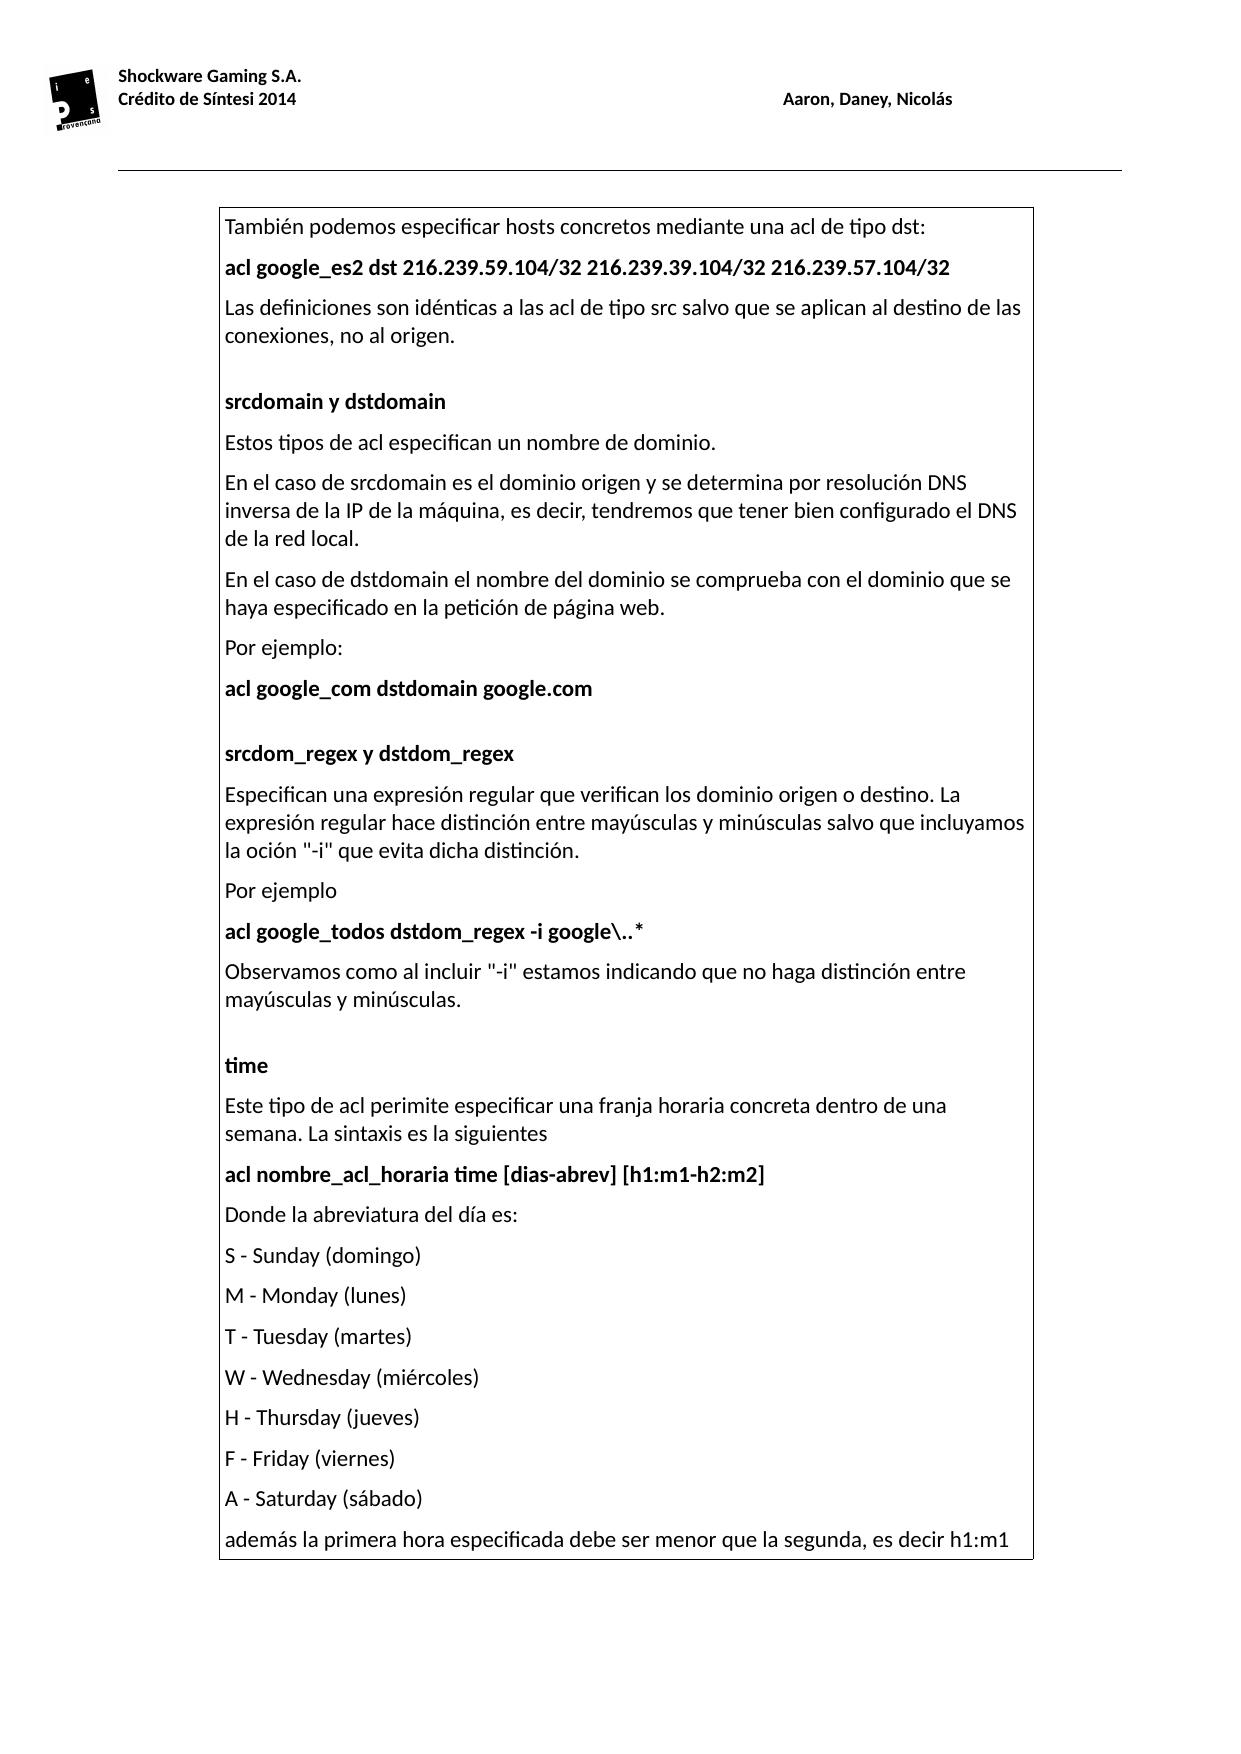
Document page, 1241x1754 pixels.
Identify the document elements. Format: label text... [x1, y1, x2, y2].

table_cell También podemos especificar hosts concretos mediante una acl de tipo dst: acl google_es2 dst 216.239.59.104/32 216.239.39.104/32 216.239.57.104/32 Las definiciones son idénticas a las acl de tipo src salvo que se aplican al destino de las conexiones, no al origen. srcdomain y dstdomain Estos tipos de acl especifican un nombre de dominio. En el caso de srcdomain es el dominio origen y se determina por resolución DNS inversa de la IP de la máquina, es decir, tendremos que tener bien configurado el DNS de la red local. En el caso de dstdomain el nombre del dominio se comprueba con el dominio que se haya especificado en la petición de página web. Por ejemplo: acl google_com dstdomain google.com srcdom_regex y dstdom_regex Especifican una expresión regular que verifican los dominio origen o destino. La expresión regular hace distinción entre mayúsculas y minúsculas salvo que incluyamos la oción "-i" que evita dicha distinción. Por ejemplo acl google_todos dstdom_regex -i google\..* Observamos como al incluir "-i" estamos indicando que no haga distinción entre mayúsculas y minúsculas. time Este tipo de acl perimite especificar una franja horaria concreta dentro de una semana. La sintaxis es la siguientes acl nombre_acl_horaria time [dias-abrev] [h1:m1-h2:m2] Donde la abreviatura del día es: S - Sunday (domingo) M - Monday (lunes) T - Tuesday (martes) W - Wednesday (miércoles) H - Thursday (jueves) F - Friday (viernes) A - Saturday (sábado) además la primera hora especificada debe ser menor que la segunda, es decir h1:m1 [220, 208, 1033, 1558]
picture [43, 62, 110, 136]
